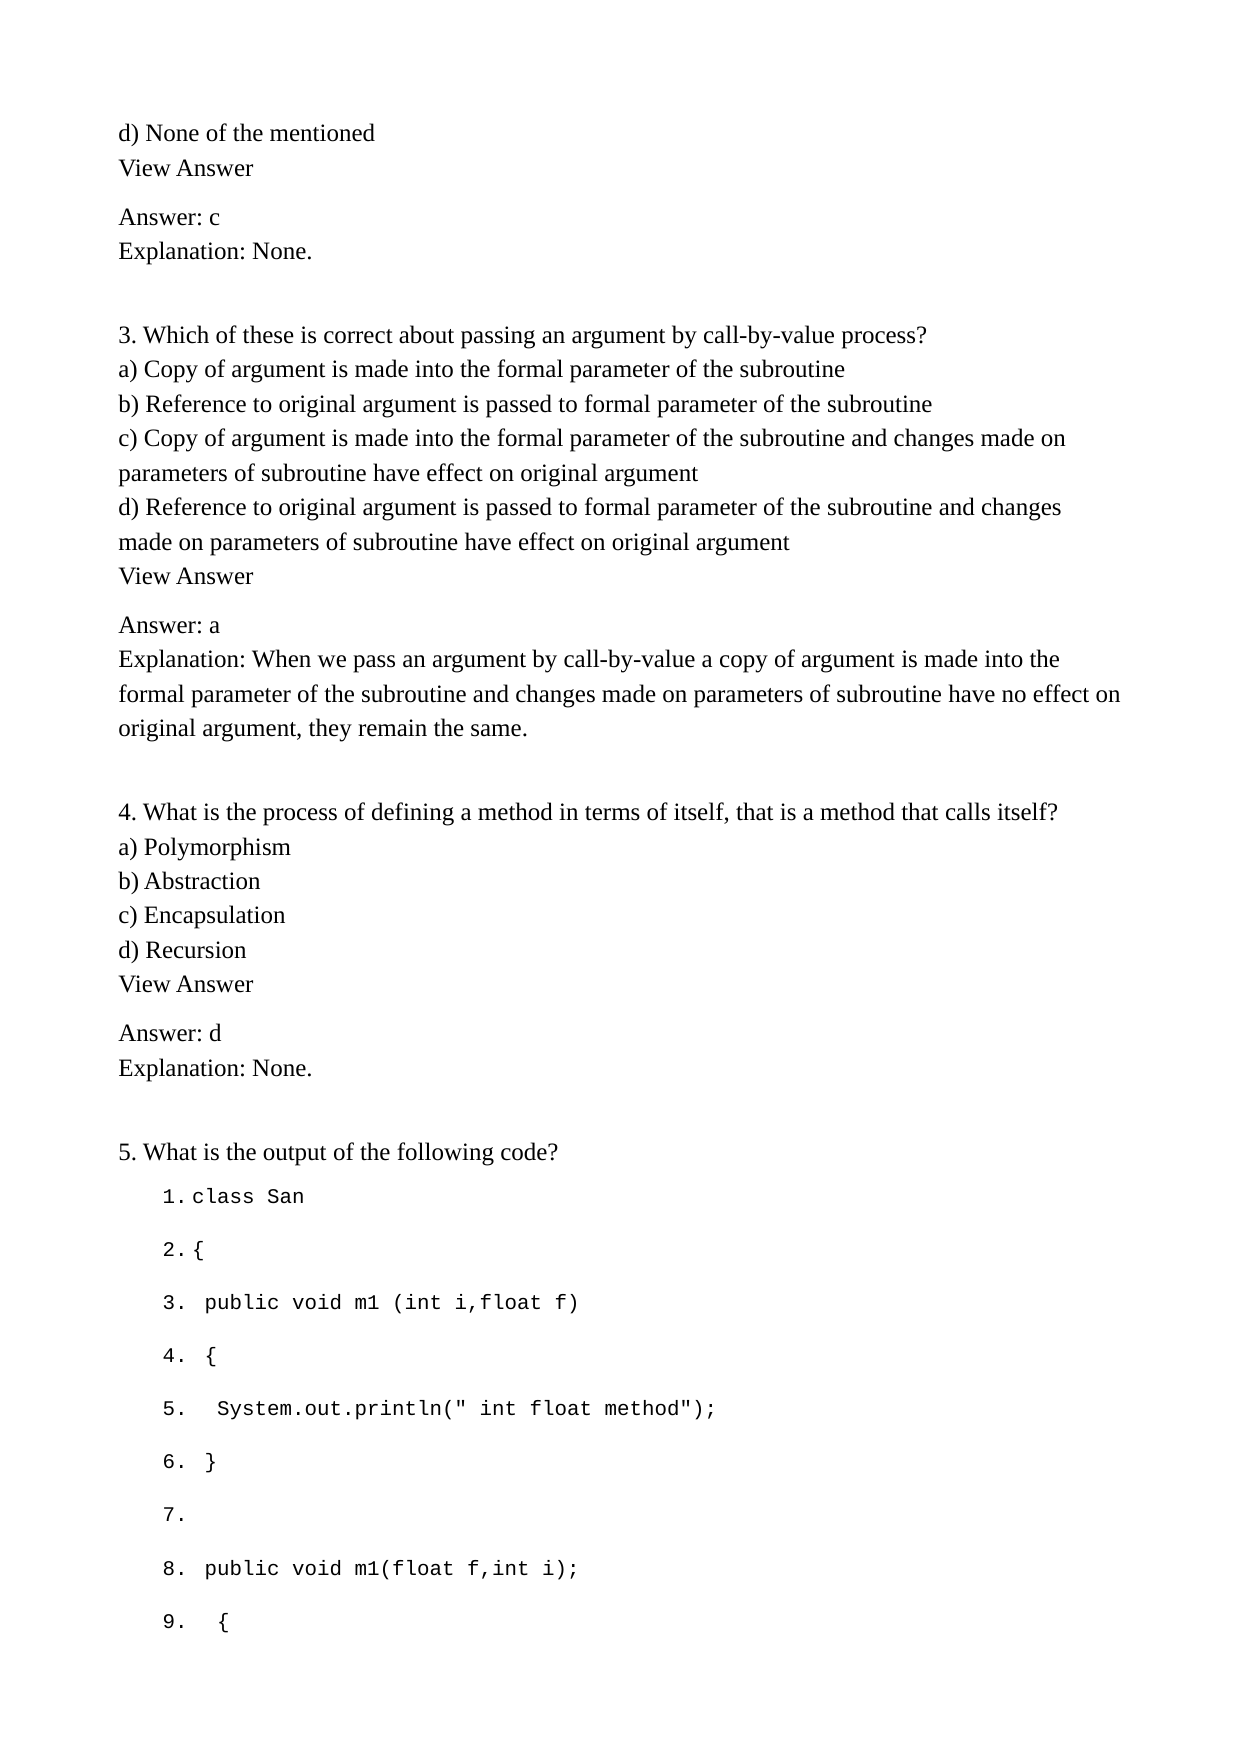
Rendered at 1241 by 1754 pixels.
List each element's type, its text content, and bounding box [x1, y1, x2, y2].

list public void m1 (int i,float f) [162, 1292, 1122, 1316]
list System.out.println(" int float method"); [162, 1398, 1122, 1422]
text Answer: c Explanation: None. [118, 202, 1122, 299]
text 5. What is the output of the following code? [118, 1137, 1122, 1165]
list { [162, 1611, 1122, 1634]
list { [162, 1239, 1122, 1262]
text 3. Which of these is correct about passing an argument by call-by-value process? a) Copy of argument is made into the formal parameter of the subroutine b) Reference to original argument is passed to formal parameter of the subroutine c) Copy of argument is made into the formal parameter of the subroutine and changes made on parameters of subroutine have effect on original argument d) Reference to original argument is passed to formal parameter of the subroutine and changes made on parameters of subroutine have effect on original argument View Answer [118, 320, 1122, 590]
list { [162, 1345, 1122, 1369]
text Answer: a Explanation: When we pass an argument by call-by-value a copy of argument is made into the formal parameter of the subroutine and changes made on parameters of subroutine have no effect on original argument, they remain the same. [118, 610, 1122, 777]
text 4. What is the process of defining a method in terms of itself, that is a method that calls itself? a) Polymorphism b) Abstraction c) Encapsulation d) Recursion View Answer [118, 797, 1122, 998]
text Answer: d Explanation: None. [118, 1018, 1122, 1116]
list public void m1(float f,int i); [162, 1557, 1122, 1581]
list class San [162, 1186, 1122, 1209]
list } [162, 1451, 1122, 1475]
text d) None of the mentioned View Answer [118, 118, 1122, 181]
